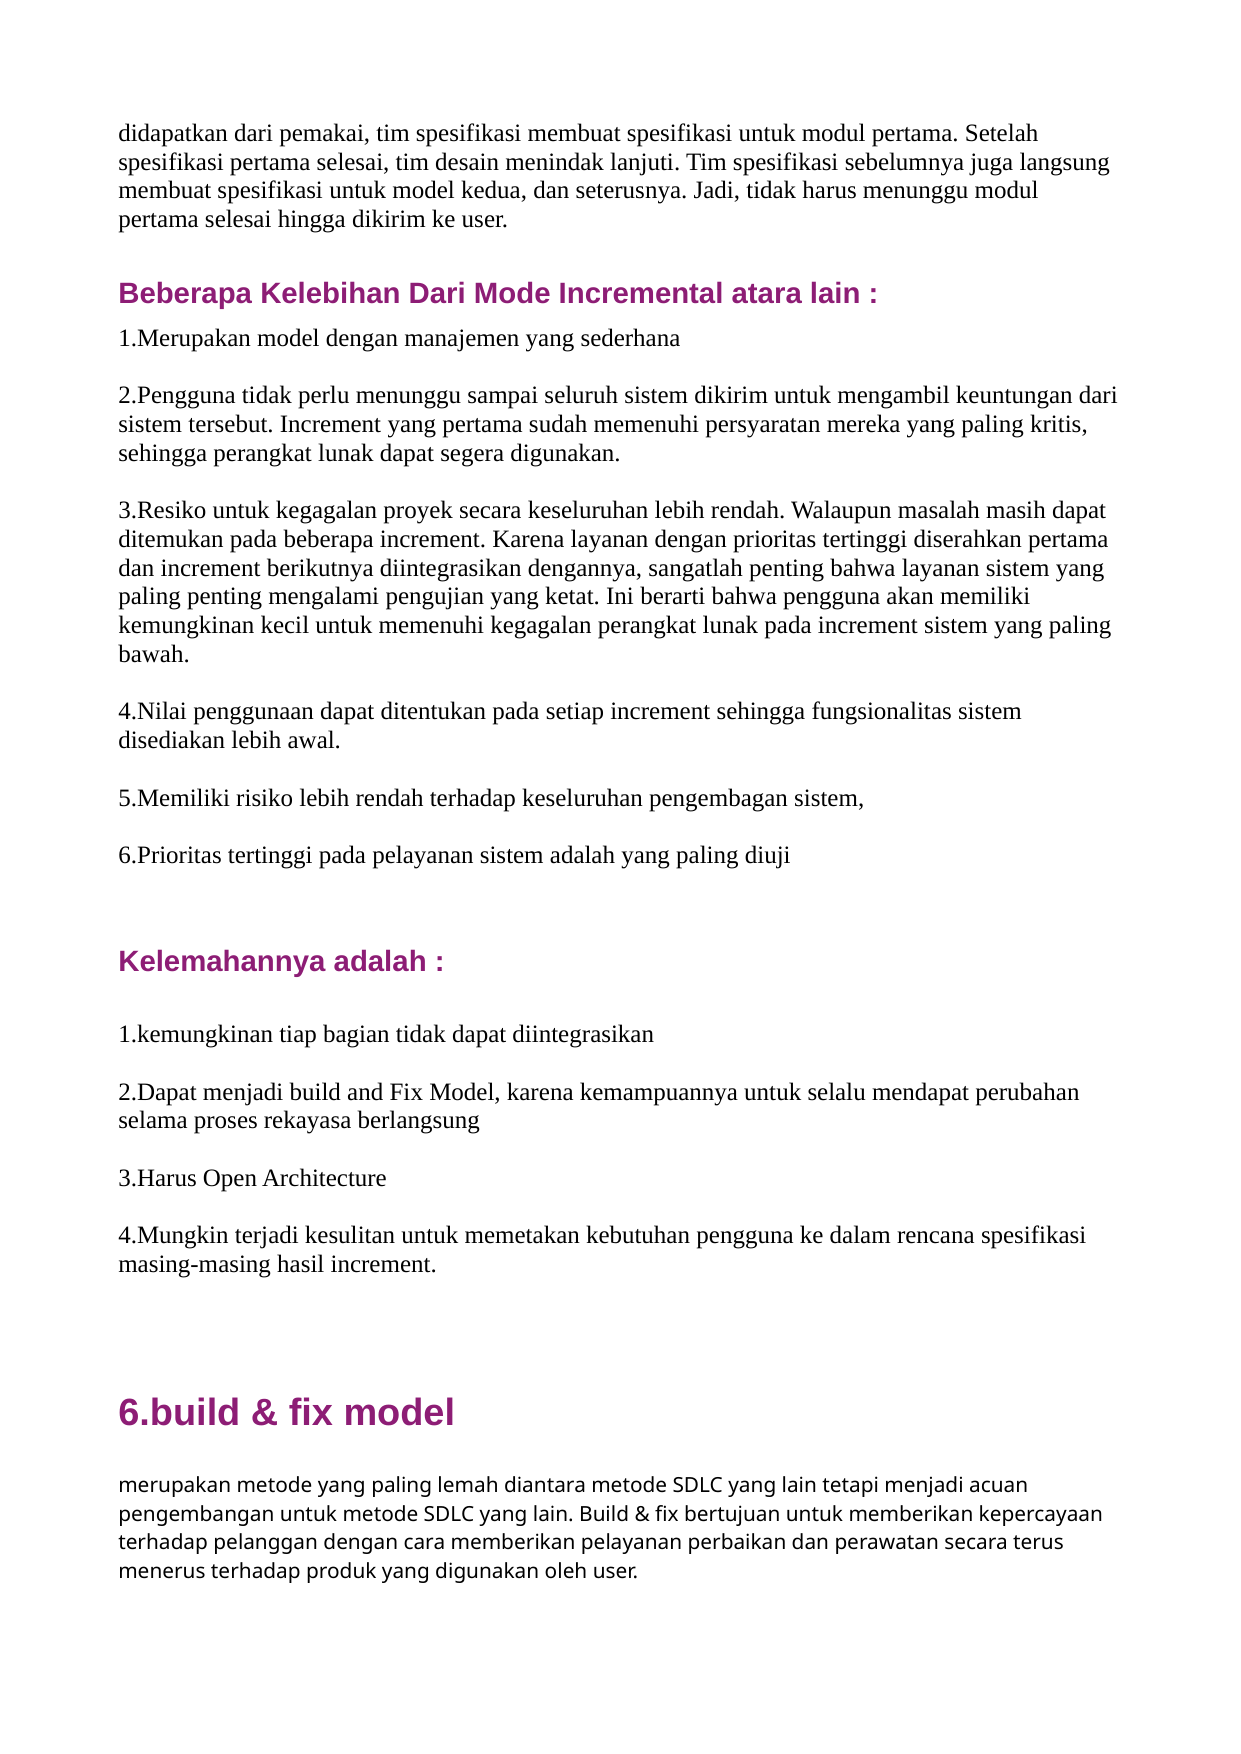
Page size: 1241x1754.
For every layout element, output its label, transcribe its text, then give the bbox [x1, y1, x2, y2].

text 3.Resiko untuk kegagalan proyek secara keseluruhan lebih rendah. Walaupun masalah masih dapat ditemukan pada beberapa increment. Karena layanan dengan prioritas tertinggi diserahkan pertama dan increment berikutnya diintegrasikan dengannya, sangatlah penting bahwa layanan sistem yang paling penting mengalami pengujian yang ketat. Ini berarti bahwa pengguna akan memiliki kemungkinan kecil untuk memenuhi kegagalan perangkat lunak pada increment sistem yang paling bawah. [118, 495, 1122, 668]
subtitle Beberapa Kelebihan Dari Mode Incremental atara lain : [118, 276, 1122, 310]
subtitle merupakan metode yang paling lemah diantara metode SDLC yang lain tetapi menjadi acuan pengembangan untuk metode SDLC yang lain. Build & fix bertujuan untuk memberikan kepercayaan terhadap pelanggan dengan cara memberikan pelayanan perbaikan dan perawatan secara terus menerus terhadap produk yang digunakan oleh user. [118, 1471, 1122, 1584]
text 3.Harus Open Architecture [118, 1163, 1122, 1192]
text 2.Pengguna tidak perlu menunggu sampai seluruh sistem dikirim untuk mengambil keuntungan dari sistem tersebut. Increment yang pertama sudah memenuhi persyaratan mereka yang paling kritis, sehingga perangkat lunak dapat segera digunakan. [118, 380, 1122, 466]
text 5.Memiliki risiko lebih rendah terhadap keseluruhan pengembagan sistem, [118, 783, 1122, 811]
text 1.kemungkinan tiap bagian tidak dapat diintegrasikan [118, 1019, 1122, 1048]
text 1.Merupakan model dengan manajemen yang sederhana [118, 323, 1122, 351]
subtitle Kelemahannya adalah : [118, 944, 1122, 978]
text 2.Dapat menjadi build and Fix Model, karena kemampuannya untuk selalu mendapat perubahan selama proses rekayasa berlangsung [118, 1077, 1122, 1134]
text 6.Prioritas tertinggi pada pelayanan sistem adalah yang paling diuji [118, 840, 1122, 869]
text didapatkan dari pemakai, tim spesifikasi membuat spesifikasi untuk modul pertama. Setelah spesifikasi pertama selesai, tim desain menindak lanjuti. Tim spesifikasi sebelumnya juga langsung membuat spesifikasi untuk model kedua, dan seterusnya. Jadi, tidak harus menunggu modul pertama selesai hingga dikirim ke user. [118, 118, 1122, 233]
subtitle 6.build & fix model [118, 1389, 1122, 1433]
text 4.Nilai penggunaan dapat ditentukan pada setiap increment sehingga fungsionalitas sistem disediakan lebih awal. [118, 696, 1122, 754]
text 4.Mungkin terjadi kesulitan untuk memetakan kebutuhan pengguna ke dalam rencana spesifikasi masing-masing hasil increment. [118, 1221, 1122, 1278]
